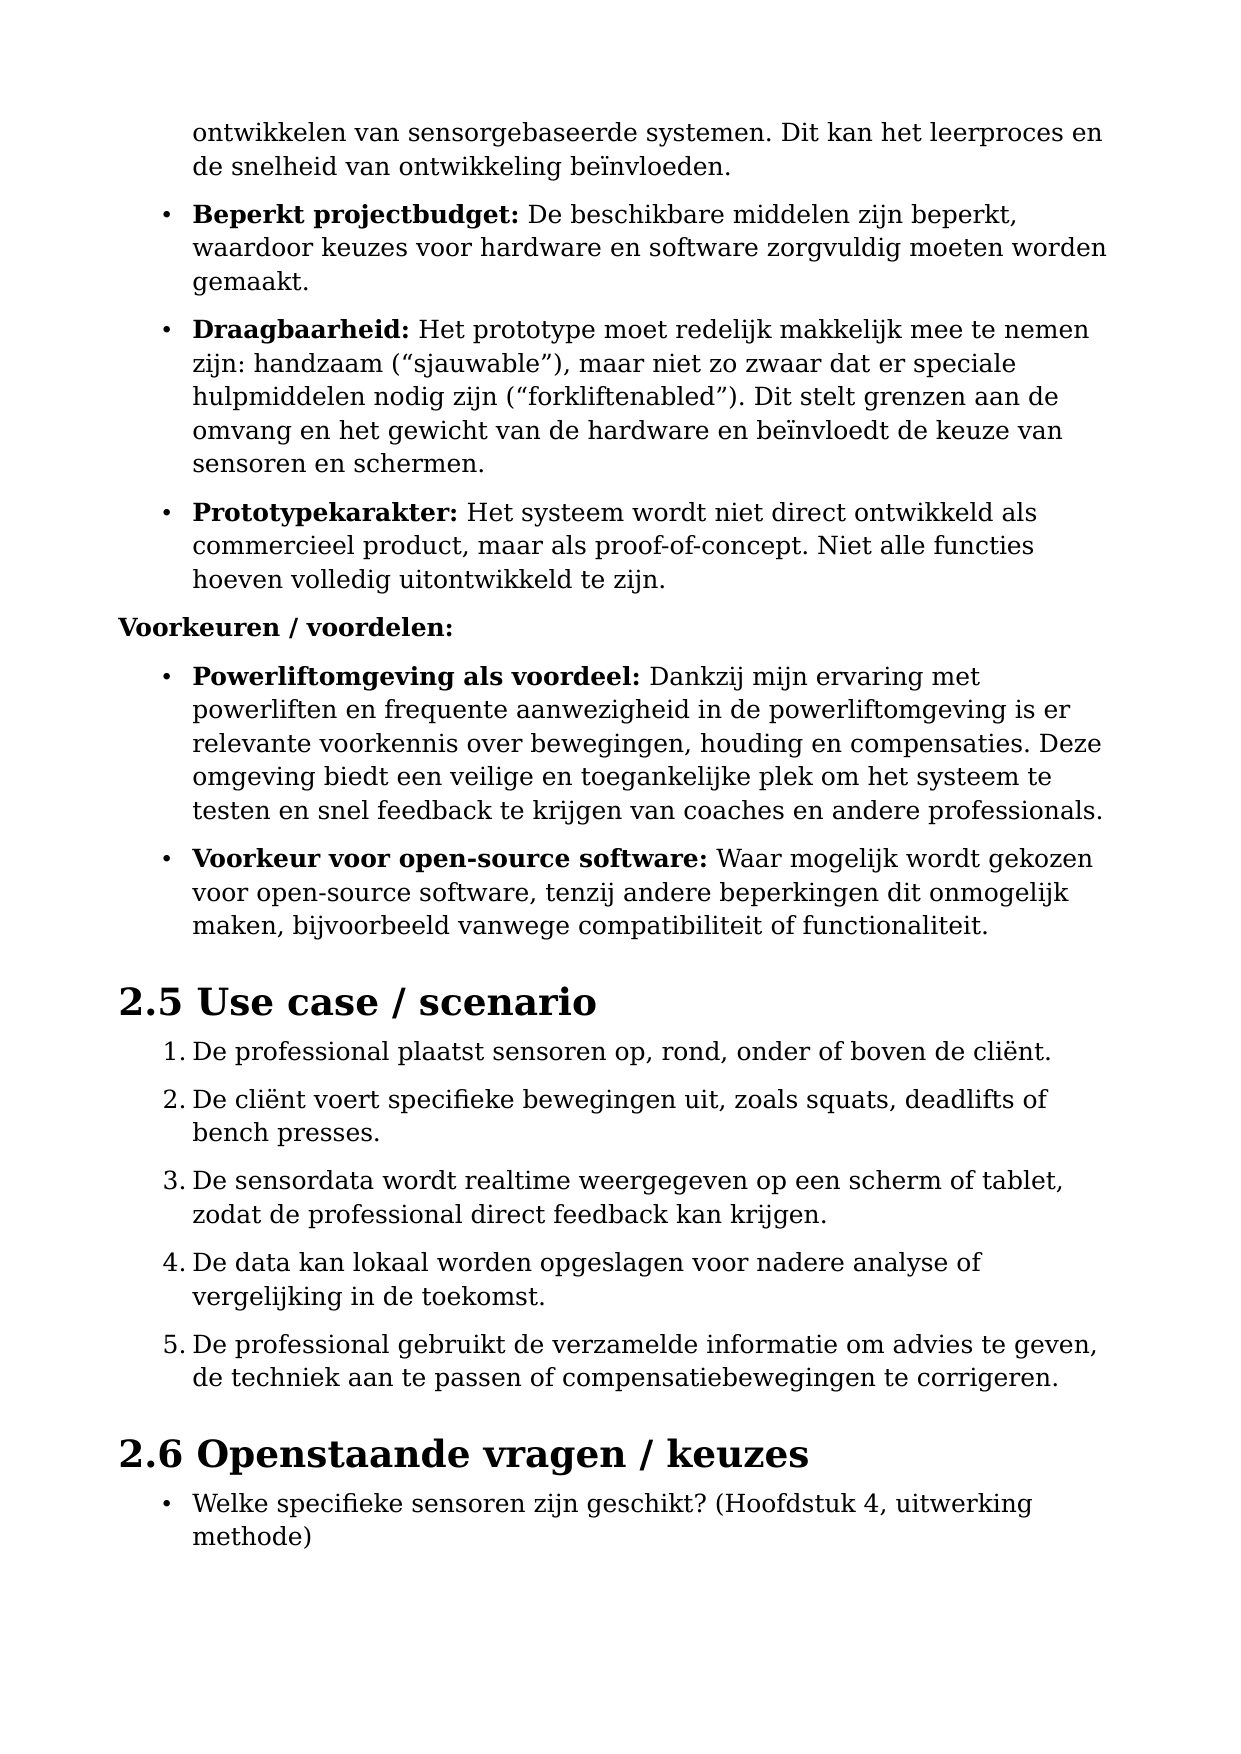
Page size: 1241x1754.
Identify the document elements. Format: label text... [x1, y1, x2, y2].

list Powerliftomgeving als voordeel: Dankzij mijn ervaring met powerliften en frequente aanwezigheid in de powerliftomgeving is er relevante voorkennis over bewegingen, houding en compensaties. Deze omgeving biedt een veilige en toegankelijke plek om het systeem te testen en snel feedback te krijgen van coaches en andere professionals. [162, 661, 1122, 825]
list Prototypekarakter: Het systeem wordt niet direct ontwikkeld als commercieel product, maar als proof-of-concept. Niet alle functies hoeven volledig uitontwikkeld te zijn. [162, 498, 1122, 594]
list ontwikkelen van sensorgebaseerde systemen. Dit kan het leerproces en de snelheid van ontwikkeling beïnvloeden. [162, 118, 1122, 181]
list De cliënt voert specifieke bewegingen uit, zoals squats, deadlifts of bench presses. [162, 1085, 1122, 1148]
subtitle 2.6 Openstaande vragen / keuzes [118, 1432, 1122, 1476]
list De data kan lokaal worden opgeslagen voor nadere analyse of vergelijking in de toekomst. [162, 1248, 1122, 1311]
text Voorkeuren / voordelen: [118, 613, 1122, 642]
list De professional gebruikt de verzamelde informatie om advies te geven, de techniek aan te passen of compensatiebewegingen te corrigeren. [162, 1330, 1122, 1393]
list De professional plaatst sensoren op, rond, onder of boven de cliënt. [162, 1037, 1122, 1066]
list Voorkeur voor open-source software: Waar mogelijk wordt gekozen voor open-source software, tenzij andere beperkingen dit onmogelijk maken, bijvoorbeeld vanwege compatibiliteit of functionaliteit. [162, 844, 1122, 940]
list De sensordata wordt realtime weergegeven op een scherm of tablet, zodat de professional direct feedback kan krijgen. [162, 1167, 1122, 1229]
subtitle 2.5 Use case / scenario [118, 980, 1122, 1024]
list Draagbaarheid: Het prototype moet redelijk makkelijk mee te nemen zijn: handzaam (“sjauwable”), maar niet zo zwaar dat er speciale hulpmiddelen nodig zijn (“forkliftenabled”). Dit stelt grenzen aan de omvang en het gewicht van de hardware en beïnvloedt de keuze van sensoren en schermen. [162, 315, 1122, 479]
list Beperkt projectbudget: De beschikbare middelen zijn beperkt, waardoor keuzes voor hardware en software zorgvuldig moeten worden gemaakt. [162, 200, 1122, 296]
list Welke specifieke sensoren zijn geschikt? (Hoofdstuk 4, uitwerking methode) [162, 1489, 1122, 1552]
